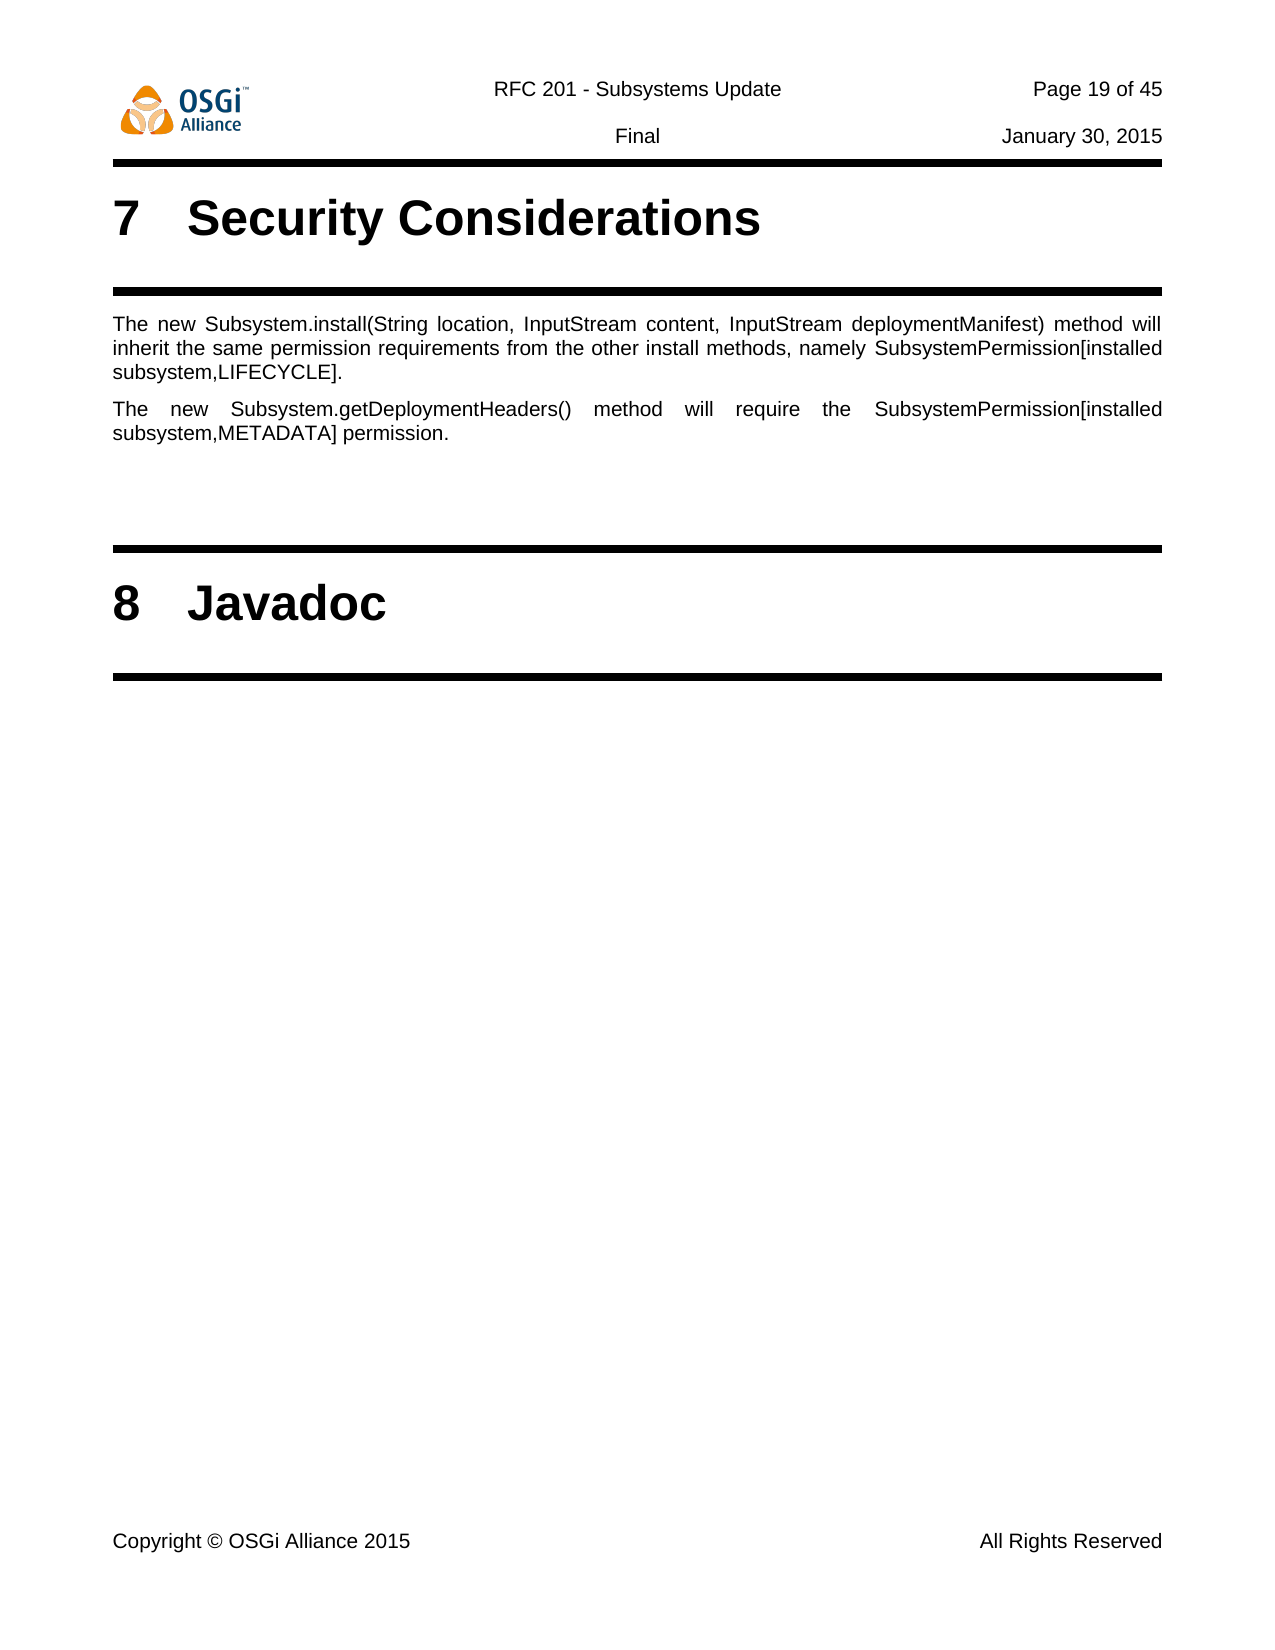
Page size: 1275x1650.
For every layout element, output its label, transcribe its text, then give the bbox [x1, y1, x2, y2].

subtitle Javadoc [112, 546, 1162, 681]
text The new Subsystem.getDeploymentHeaders() method will require the SubsystemPermission[installed subsystem,METADATA] permission. [112, 397, 1162, 444]
picture [113, 78, 257, 142]
text The new Subsystem.install(String location, InputStream content, InputStream deploymentManifest) method will inherit the same permission requirements from the other install methods, namely SubsystemPermission[installed subsystem,LIFECYCLE]. [112, 312, 1162, 384]
subtitle Security Considerations [112, 160, 1162, 296]
